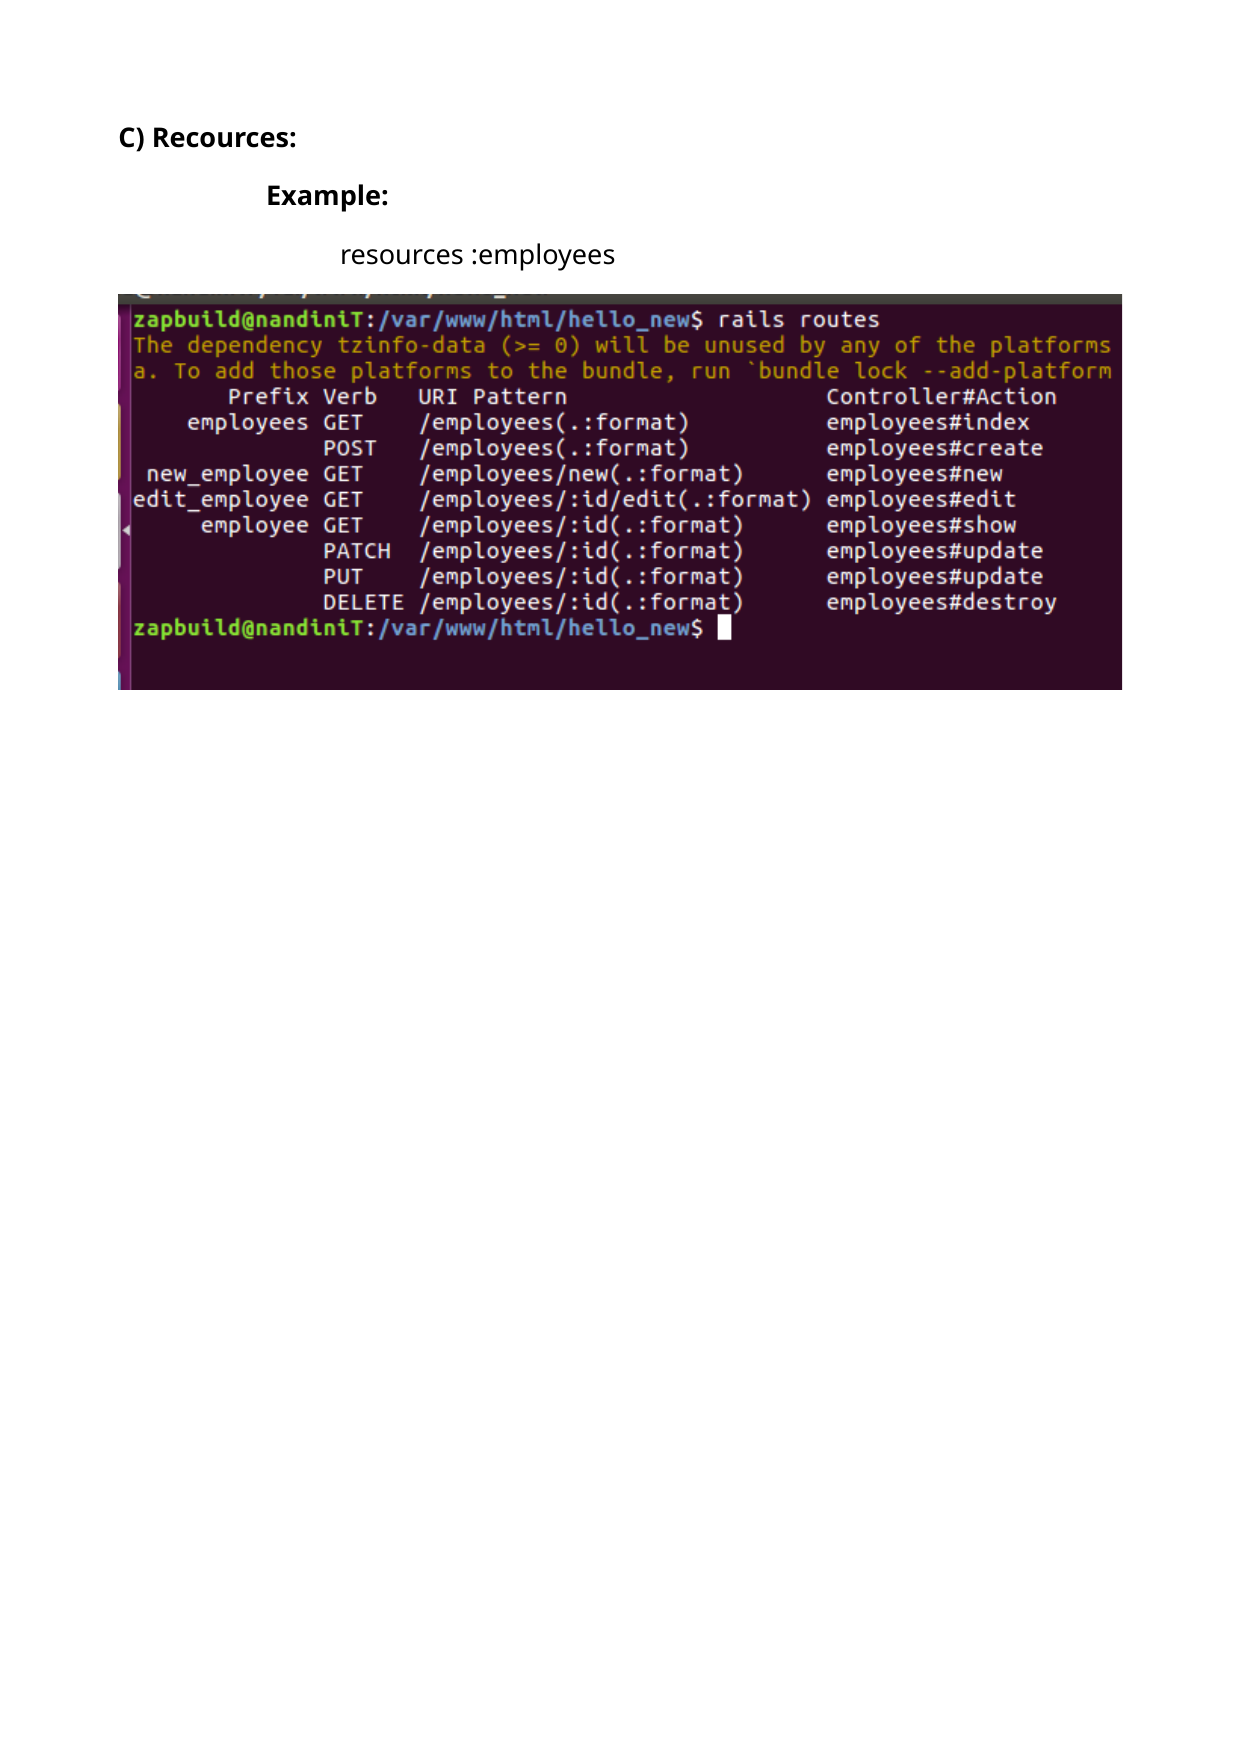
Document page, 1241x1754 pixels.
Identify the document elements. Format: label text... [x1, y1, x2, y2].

text C) Recources: [118, 118, 1122, 155]
picture [118, 294, 1123, 690]
text resources :employees [118, 236, 1122, 272]
text Example: [118, 177, 1122, 214]
